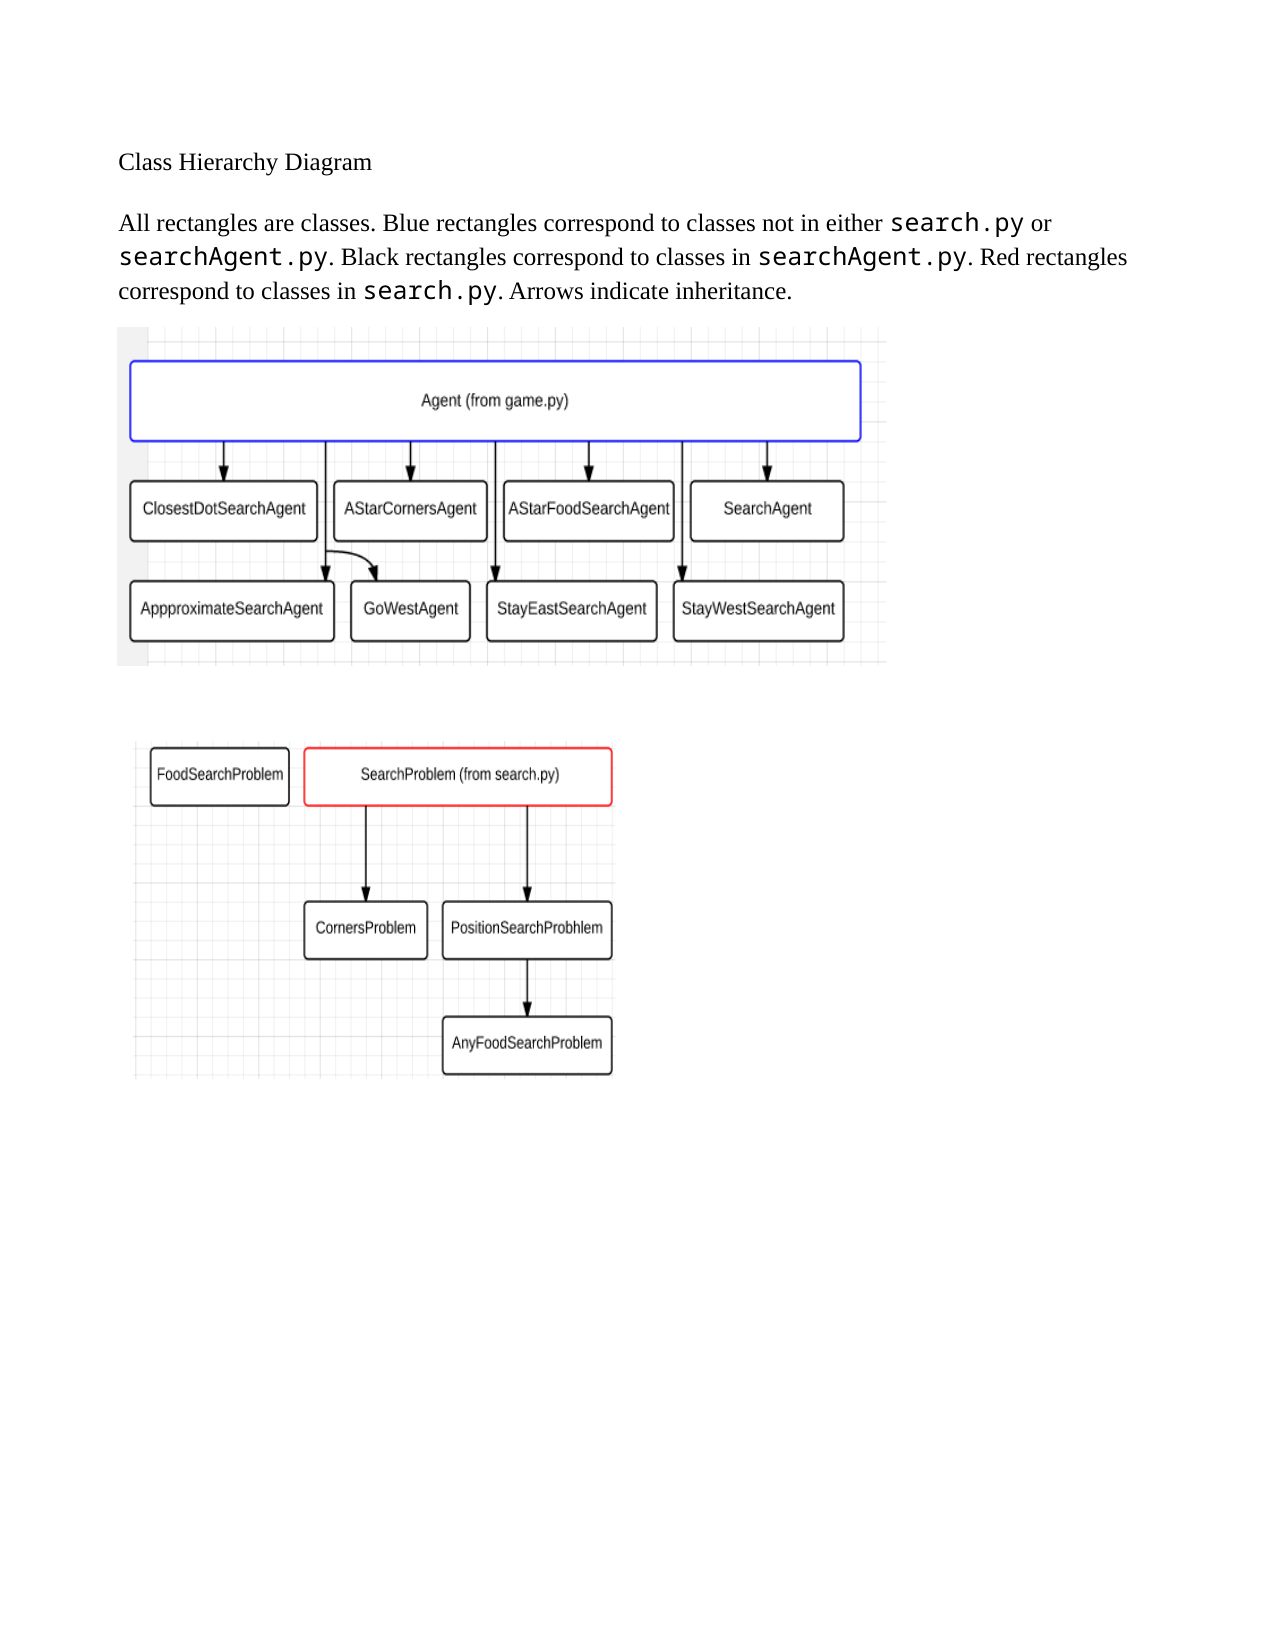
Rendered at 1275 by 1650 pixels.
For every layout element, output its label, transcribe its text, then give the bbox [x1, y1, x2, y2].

text Class Hierarchy Diagram [118, 147, 1157, 176]
picture [133, 741, 616, 1079]
text All rectangles are classes. Blue rectangles correspond to classes not in either search.py or searchAgent.py. Black rectangles correspond to classes in searchAgent.py. Red rectangles correspond to classes in search.py. Arrows indicate inheritance. [118, 204, 1157, 307]
picture [116, 327, 887, 666]
